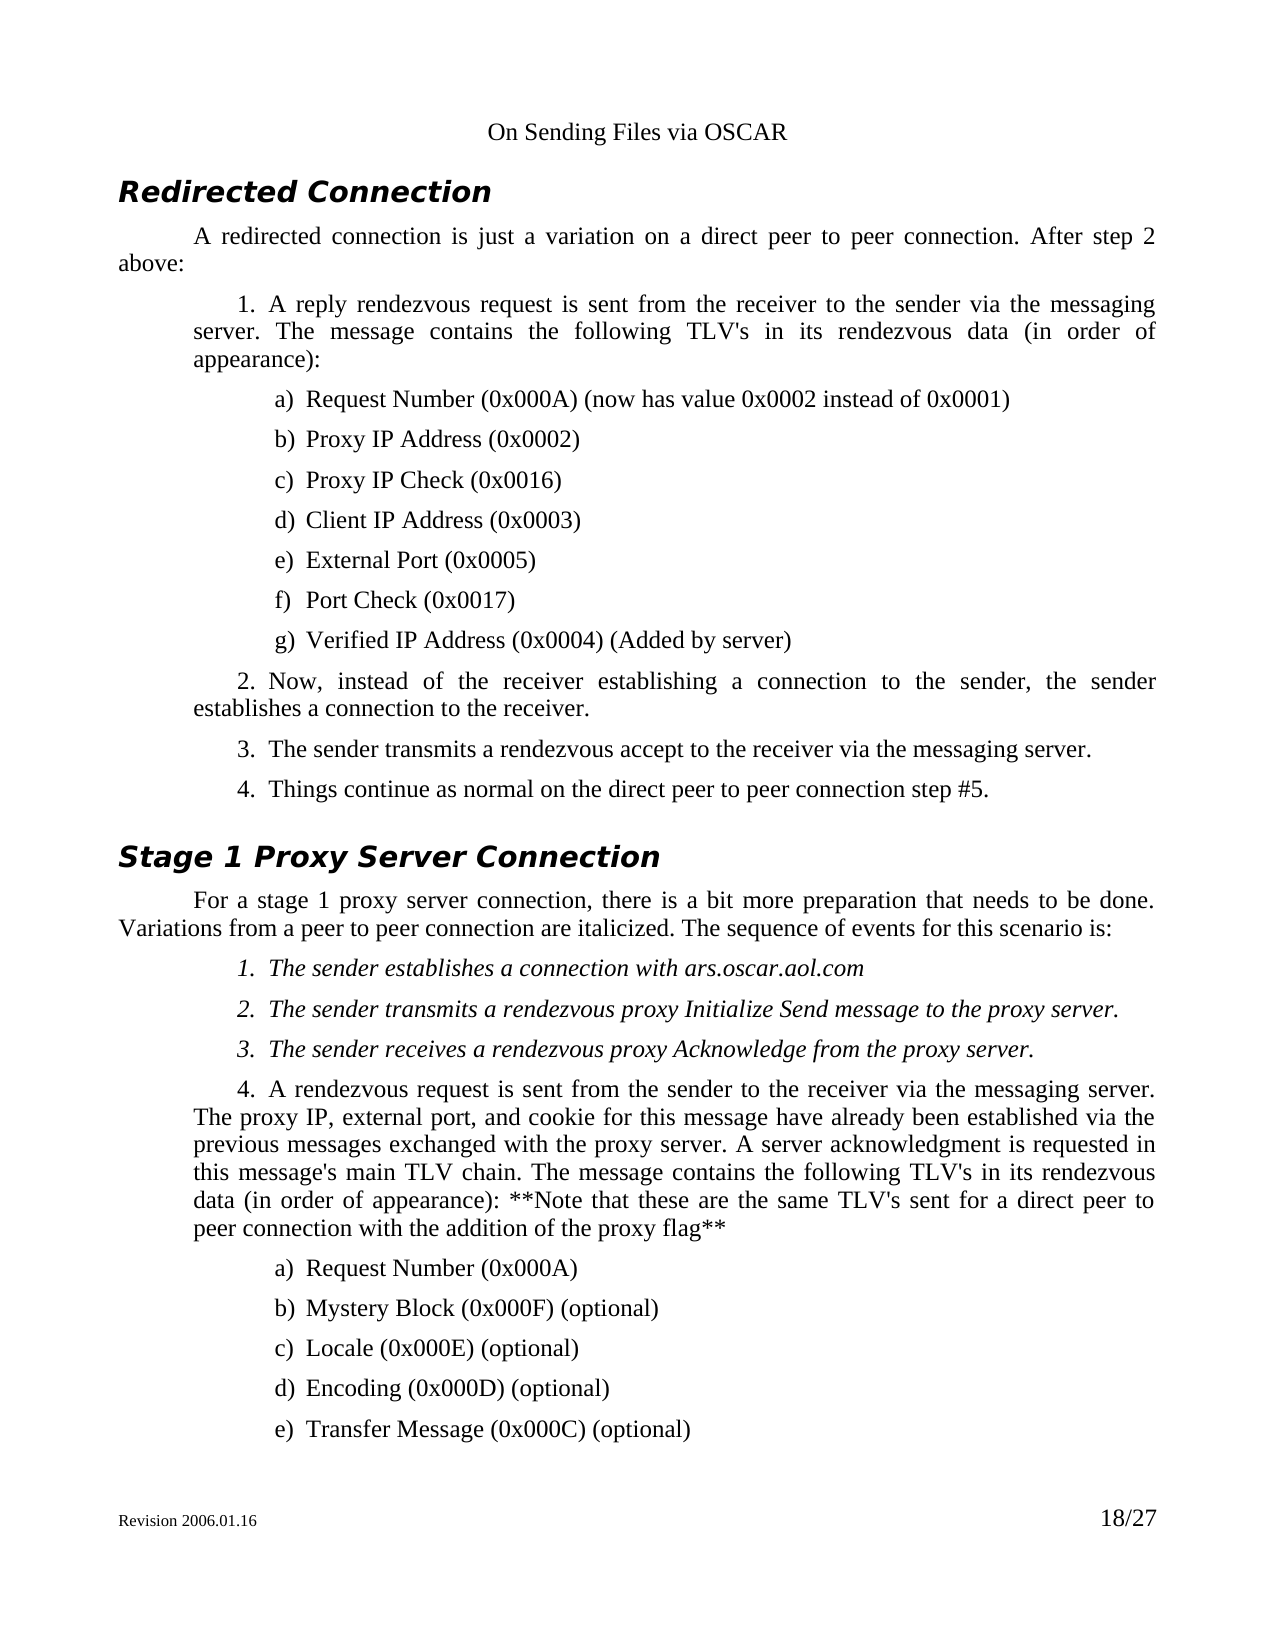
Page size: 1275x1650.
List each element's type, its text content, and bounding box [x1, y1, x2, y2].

list Proxy IP Check (0x0016) [193, 466, 1157, 493]
list Things continue as normal on the direct peer to peer connection step #5. [156, 775, 1157, 803]
list The sender transmits a rendezvous accept to the receiver via the messaging server. [156, 735, 1157, 762]
list A rendezvous request is sent from the sender to the receiver via the messaging server. The proxy IP, external port, and cookie for this message have already been established via the previous messages exchanged with the proxy server. A server acknowledgment is requested in this message's main TLV chain. The message contains the following TLV's in its rendezvous data (in order of appearance): **Note that these are the same TLV's sent for a direct peer to peer connection with the addition of the proxy flag** [156, 1075, 1157, 1241]
list Verified IP Address (0x0004) (Added by server) [193, 627, 1157, 654]
list Encoding (0x000D) (optional) [193, 1374, 1157, 1402]
list Locale (0x000E) (optional) [193, 1334, 1157, 1362]
list The sender establishes a connection with ars.oscar.aol.com [156, 954, 1157, 982]
subtitle Redirected Connection [118, 175, 1157, 209]
list External Port (0x0005) [193, 546, 1157, 574]
list Request Number (0x000A) (now has value 0x0002 instead of 0x0001) [193, 385, 1157, 413]
text For a stage 1 proxy server connection, there is a bit more preparation that needs to be done. Variations from a peer to peer connection are italicized. The sequence of events for this scenario is: [118, 887, 1157, 942]
list Proxy IP Address (0x0002) [193, 426, 1157, 453]
list Request Number (0x000A) [193, 1254, 1157, 1282]
text A redirected connection is just a variation on a direct peer to peer connection. After step 2 above: [118, 222, 1157, 277]
list Transfer Message (0x000C) (optional) [193, 1415, 1157, 1442]
list Client IP Address (0x0003) [193, 506, 1157, 534]
list The sender transmits a rendezvous proxy Initialize Send message to the proxy server. [156, 995, 1157, 1022]
list Port Check (0x0017) [193, 586, 1157, 614]
list Now, instead of the receiver establishing a connection to the sender, the sender establishes a connection to the receiver. [156, 667, 1157, 722]
list The sender receives a rendezvous proxy Acknowledge from the proxy server. [156, 1035, 1157, 1063]
list Mystery Block (0x000F) (optional) [193, 1294, 1157, 1322]
subtitle Stage 1 Proxy Server Connection [118, 840, 1157, 874]
list A reply rendezvous request is sent from the receiver to the sender via the messaging server. The message contains the following TLV's in its rendezvous data (in order of appearance): [156, 290, 1157, 373]
